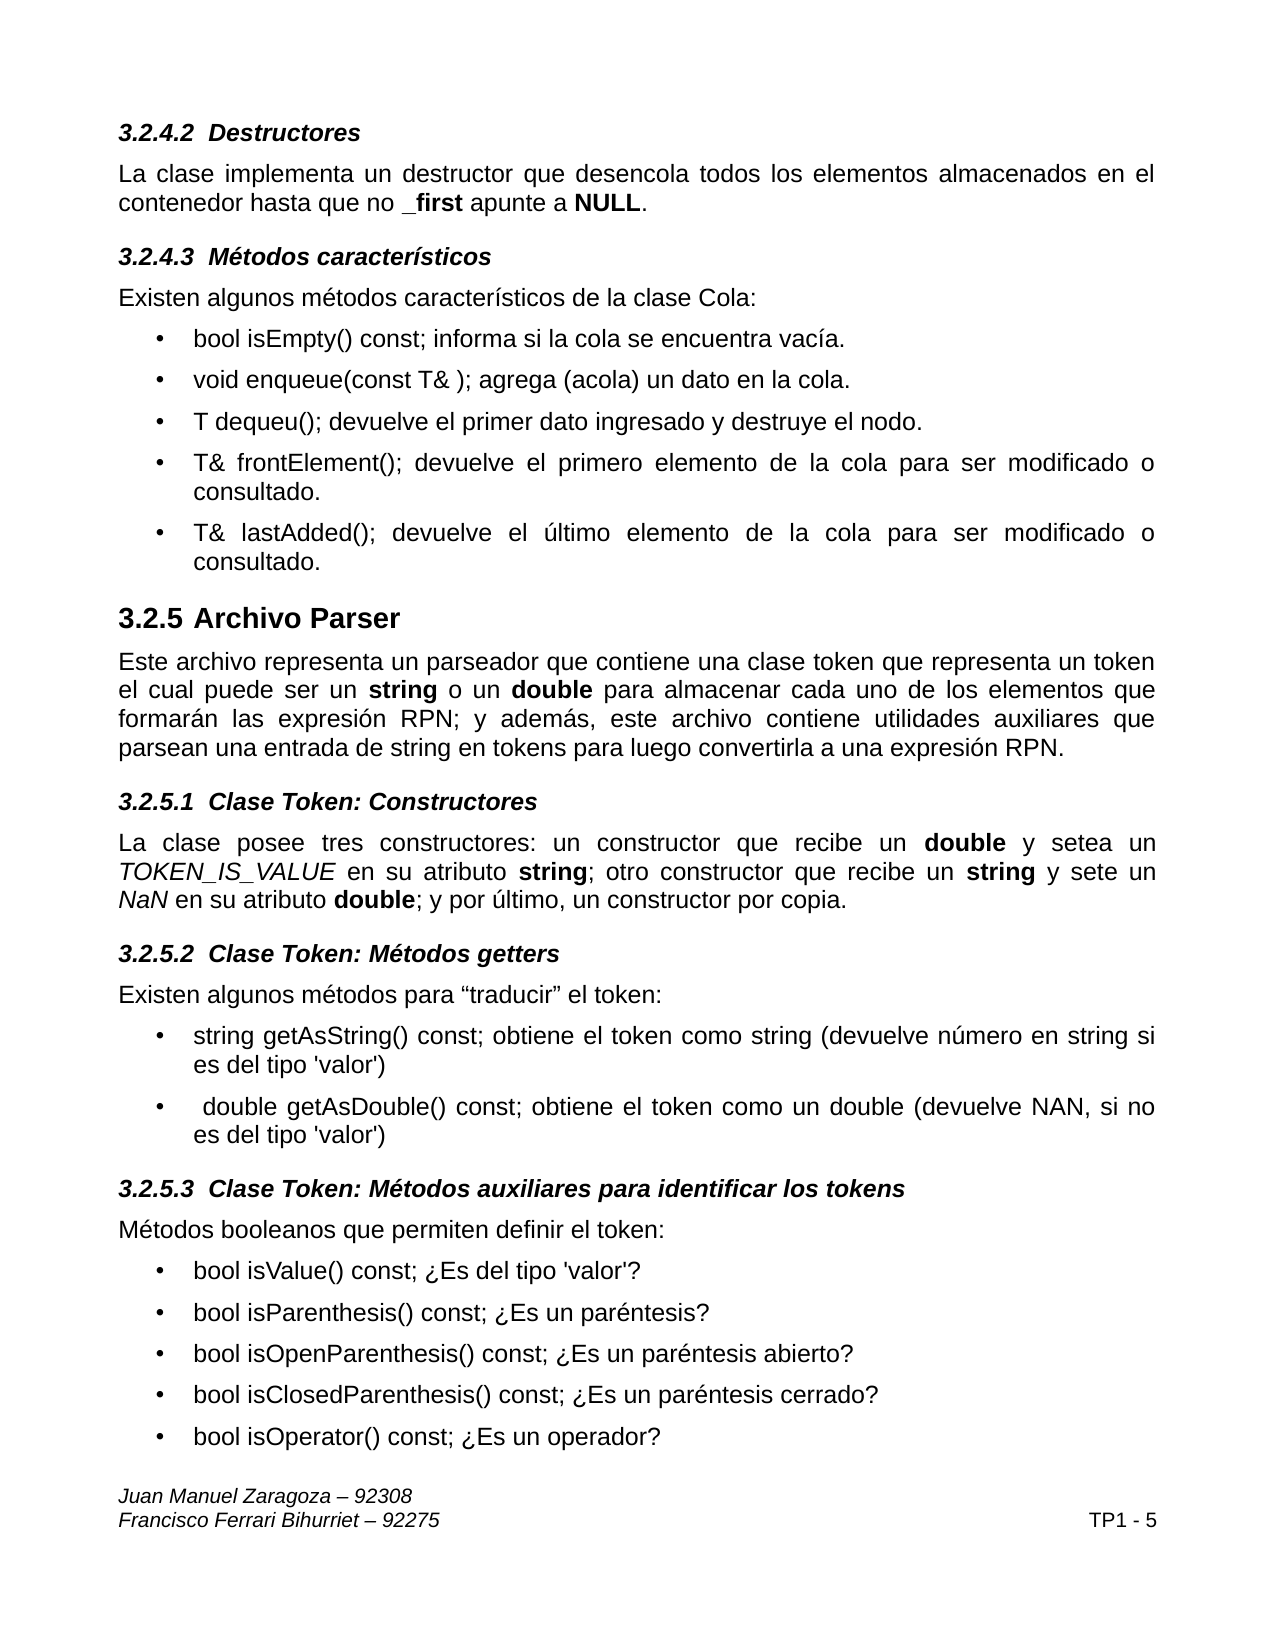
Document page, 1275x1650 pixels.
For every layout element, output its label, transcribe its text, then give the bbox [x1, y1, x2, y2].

list void enqueue(const T& ); agrega (acola) un dato en la cola. [156, 365, 1157, 394]
list string getAsString() const; obtiene el token como string (devuelve número en string si es del tipo 'valor') [156, 1021, 1157, 1079]
subtitle Métodos característicos [118, 242, 1157, 270]
text Este archivo representa un parseador que contiene una clase token que representa un token el cual puede ser un string o un double para almacenar cada uno de los elementos que formarán las expresión RPN; y además, este archivo contiene utilidades auxiliares que parsean una entrada de string en tokens para luego convertirla a una expresión RPN. [118, 647, 1157, 762]
subtitle Clase Token: Métodos auxiliares para identificar los tokens [118, 1174, 1157, 1203]
list bool isClosedParenthesis() const; ¿Es un paréntesis cerrado? [156, 1380, 1157, 1409]
text La clase posee tres constructores: un constructor que recibe un double y setea un TOKEN_IS_VALUE en su atributo string; otro constructor que recibe un string y sete un NaN en su atributo double; y por último, un constructor por copia. [118, 828, 1157, 914]
list T& frontElement(); devuelve el primero elemento de la cola para ser modificado o consultado. [156, 448, 1157, 506]
list bool isOpenParenthesis() const; ¿Es un paréntesis abierto? [156, 1339, 1157, 1368]
list bool isEmpty() const; informa si la cola se encuentra vacía. [156, 324, 1157, 353]
list bool isOperator() const; ¿Es un operador? [156, 1422, 1157, 1451]
subtitle Clase Token: Métodos getters [118, 939, 1157, 968]
subtitle Destructores [118, 118, 1157, 147]
text Existen algunos métodos característicos de la clase Cola: [118, 283, 1157, 311]
subtitle Archivo Parser [118, 601, 1157, 634]
list T dequeu(); devuelve el primer dato ingresado y destruye el nodo. [156, 407, 1157, 436]
text La clase implementa un destructor que desencola todos los elementos almacenados en el contenedor hasta que no _first apunte a NULL. [118, 159, 1157, 217]
text Existen algunos métodos para “traducir” el token: [118, 980, 1157, 1009]
list bool isValue() const; ¿Es del tipo 'valor'? [156, 1256, 1157, 1285]
list T& lastAdded(); devuelve el último elemento de la cola para ser modificado o consultado. [156, 518, 1157, 576]
subtitle Clase Token: Constructores [118, 787, 1157, 815]
list double getAsDouble() const; obtiene el token como un double (devuelve NAN, si no es del tipo 'valor') [156, 1091, 1157, 1149]
text Métodos booleanos que permiten definir el token: [118, 1215, 1157, 1244]
list bool isParenthesis() const; ¿Es un paréntesis? [156, 1298, 1157, 1327]
